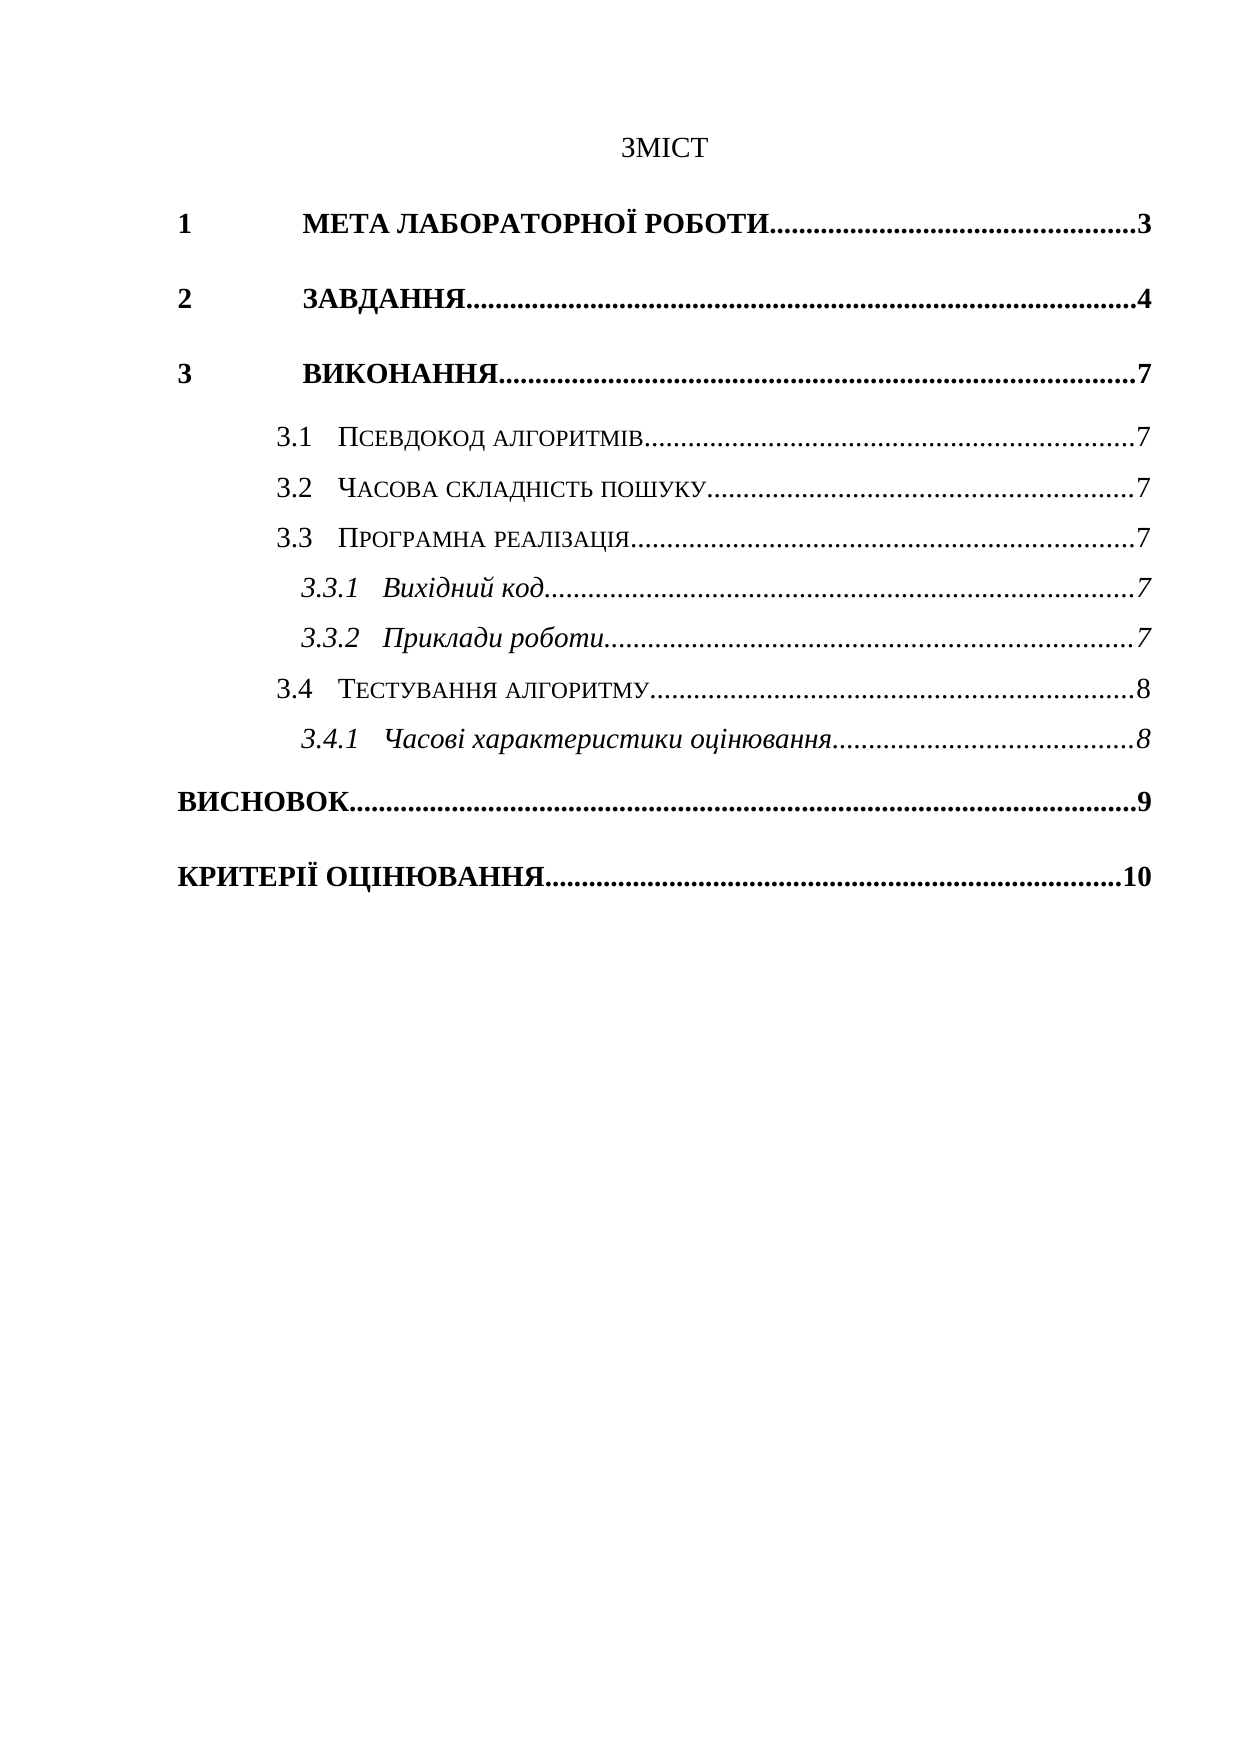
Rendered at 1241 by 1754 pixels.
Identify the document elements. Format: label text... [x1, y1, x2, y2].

text Висновок 9 [177, 784, 1152, 818]
text 1 Мета лабораторної роботи 3 [177, 206, 1152, 239]
text 3.2 Часова складність пошуку 7 [202, 470, 1152, 503]
text 3.4 Тестування алгоритму 8 [202, 671, 1152, 704]
text 3.3.1 Вихідний код 7 [227, 570, 1152, 604]
text 3 Виконання 7 [177, 357, 1152, 390]
text 2 Завдання 4 [177, 281, 1152, 315]
text Критерії оцінювання 10 [177, 859, 1152, 893]
text 3.1 Псевдокод алгоритмів 7 [202, 419, 1152, 453]
text 3.4.1 Часові характеристики оцінювання 8 [227, 721, 1152, 755]
text 3.3 Програмна реалізація 7 [202, 520, 1152, 553]
text Зміст [177, 131, 1152, 164]
text 3.3.2 Приклади роботи 7 [227, 621, 1152, 654]
